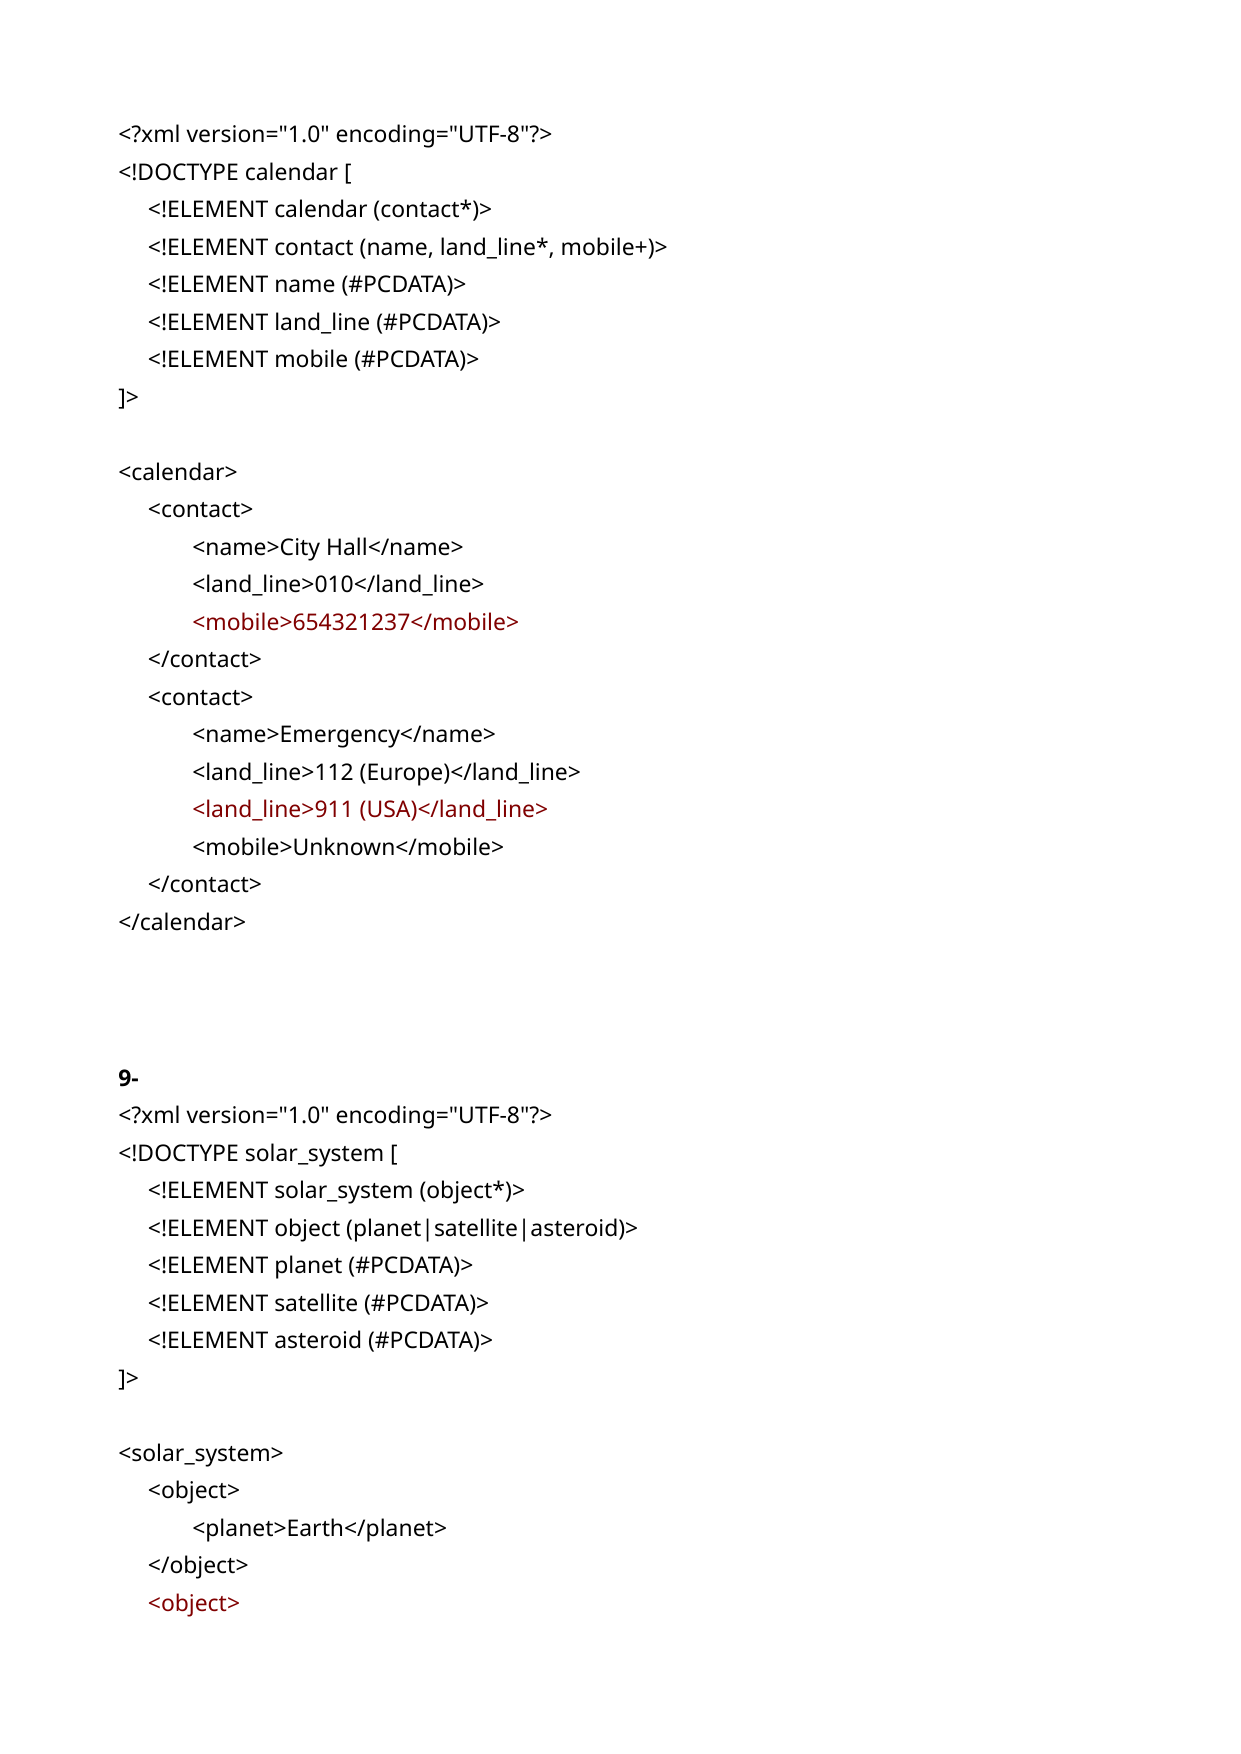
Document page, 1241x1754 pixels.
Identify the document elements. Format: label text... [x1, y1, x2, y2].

text 9- <?xml version="1.0" encoding="UTF-8"?> <!DOCTYPE solar_system [ <!ELEMENT solar_system (object*)> <!ELEMENT object (planet|satellite|asteroid)> <!ELEMENT planet (#PCDATA)> <!ELEMENT satellite (#PCDATA)> <!ELEMENT asteroid (#PCDATA)> ]> <solar_system> <object> <planet>Earth</planet> </object> <object> [118, 1062, 1122, 1618]
text <?xml version="1.0" encoding="UTF-8"?> <!DOCTYPE calendar [ <!ELEMENT calendar (contact*)> <!ELEMENT contact (name, land_line*, mobile+)> <!ELEMENT name (#PCDATA)> <!ELEMENT land_line (#PCDATA)> <!ELEMENT mobile (#PCDATA)> ]> <calendar> <contact> <name>City Hall</name> <land_line>010</land_line> <mobile>654321237</mobile> </contact> <contact> <name>Emergency</name> <land_line>112 (Europe)</land_line> <land_line>911 (USA)</land_line> <mobile>Unknown</mobile> </contact> </calendar> [118, 118, 1122, 937]
